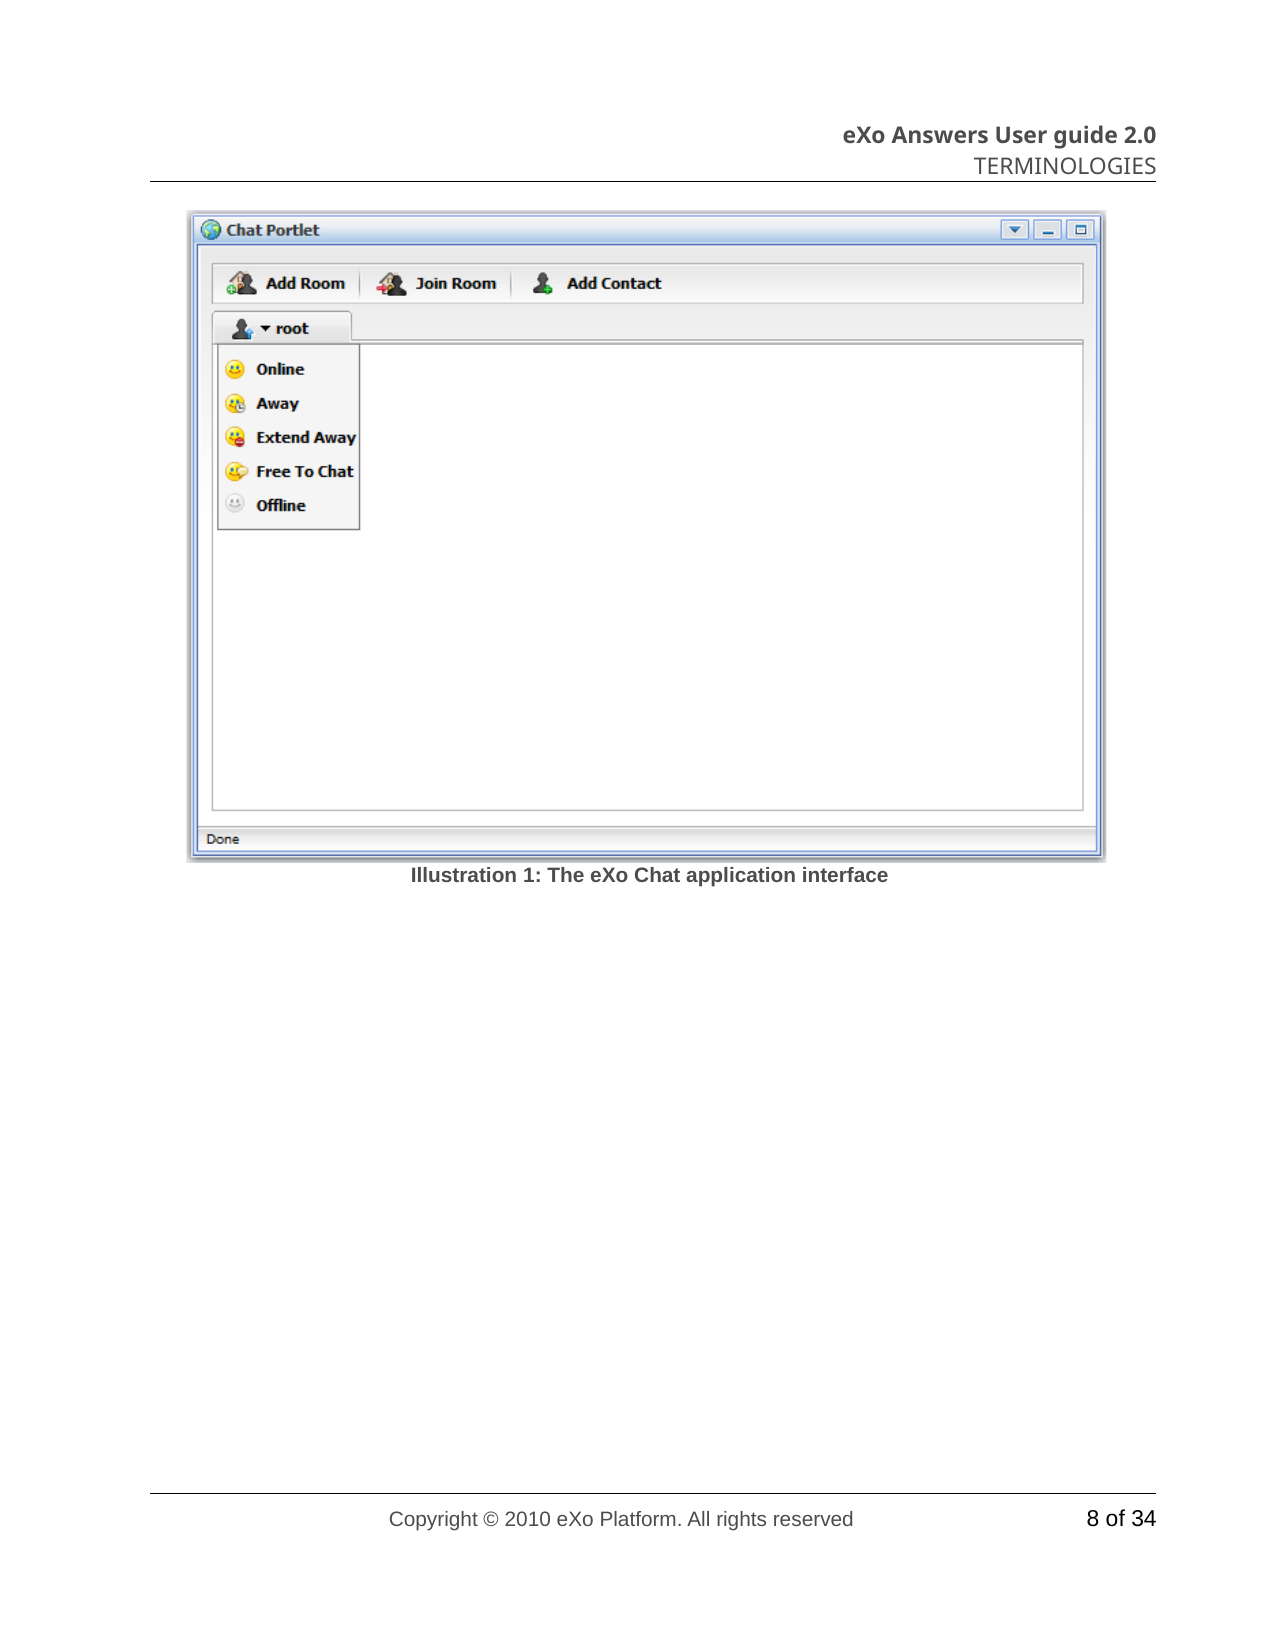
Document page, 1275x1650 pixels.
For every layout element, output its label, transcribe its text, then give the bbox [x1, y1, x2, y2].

picture [186, 210, 1107, 863]
text Illustration 1: The eXo Chat application interface [156, 229, 1143, 886]
